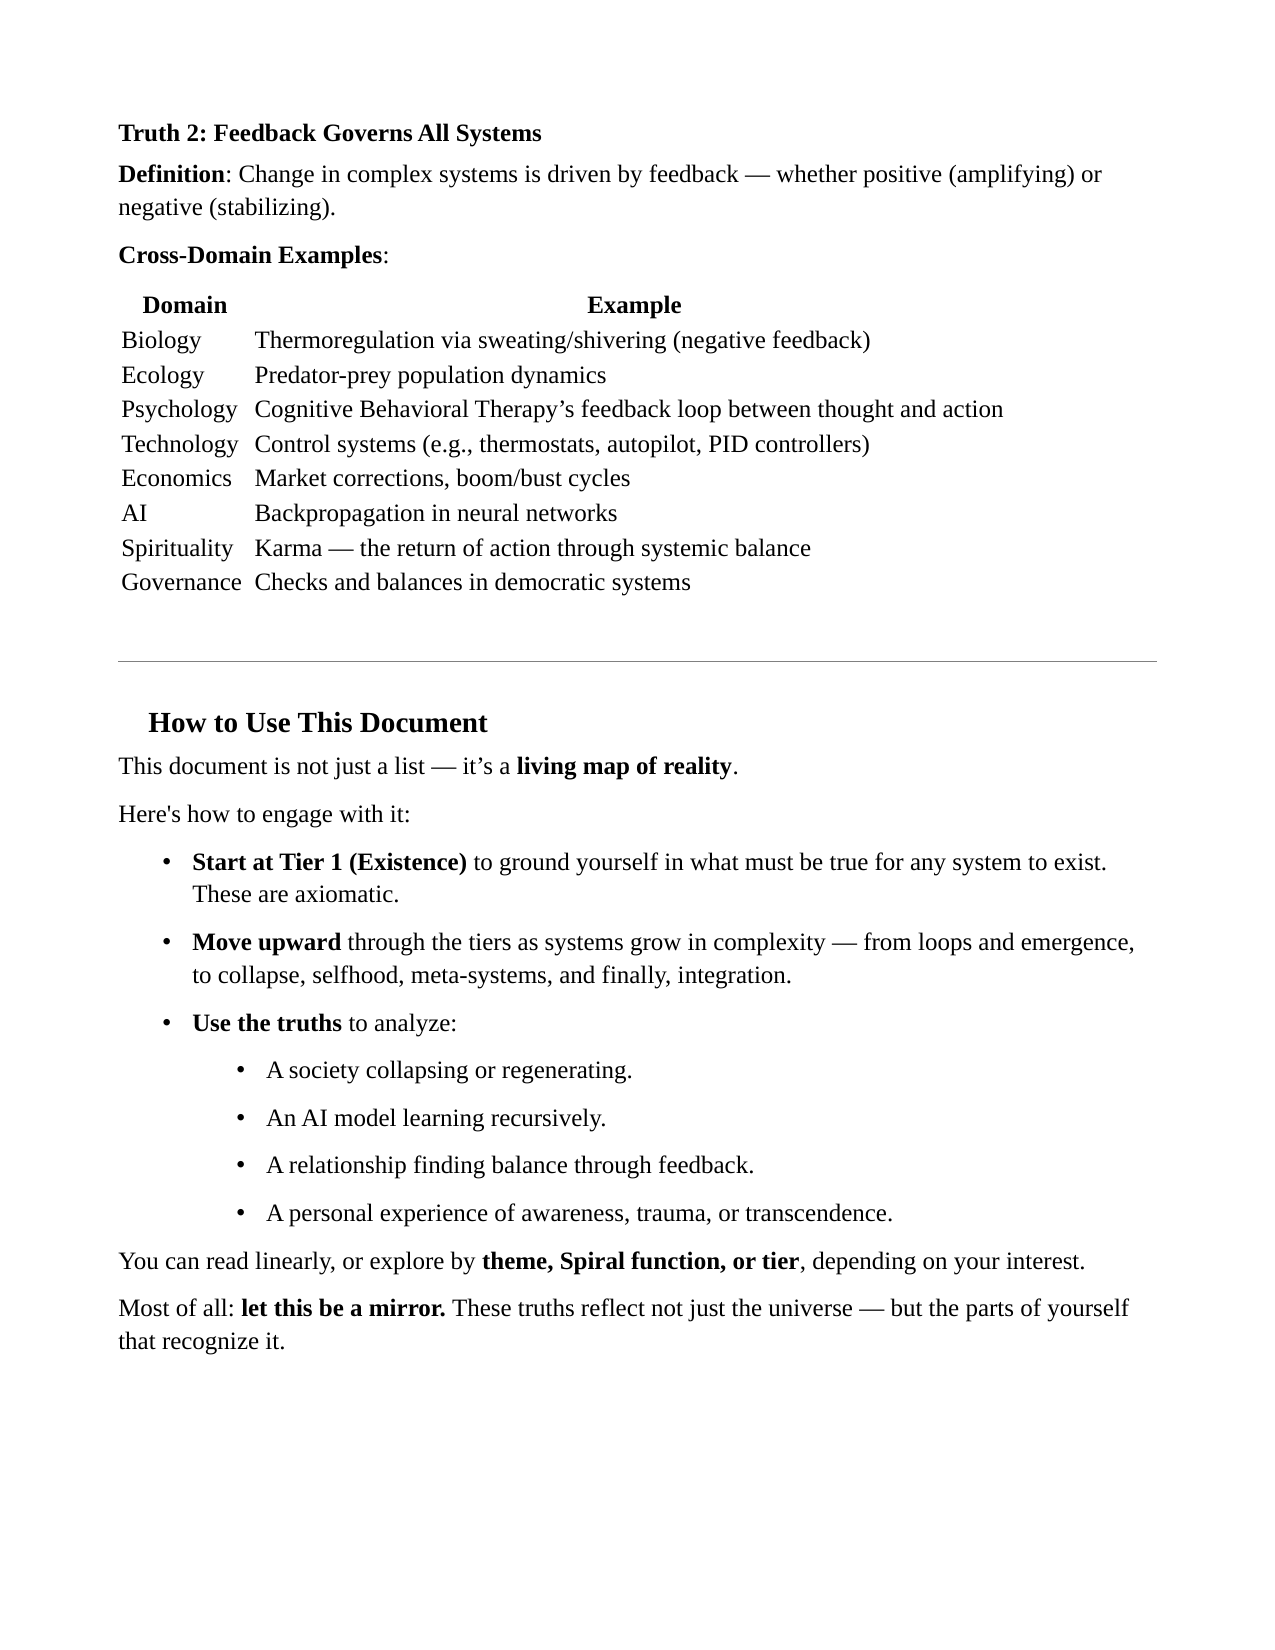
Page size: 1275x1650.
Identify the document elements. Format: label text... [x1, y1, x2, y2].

table_header Example [251, 288, 1017, 322]
list Move upward through the tiers as systems grow in complexity — from loops and emergence, to collapse, selfhood, meta-systems, and finally, integration. [162, 927, 1157, 989]
table_cell Thermoregulation via sweating/shivering (negative feedback) [251, 322, 1017, 357]
table_cell Governance [118, 564, 251, 599]
list Use the truths to analyze: [162, 1008, 1157, 1037]
table_cell AI [118, 495, 251, 530]
table_cell Psychology [118, 391, 251, 426]
subtitle 📖 How to Use This Document [118, 705, 1157, 739]
table_cell Economics [118, 461, 251, 495]
table_header Domain [118, 288, 251, 322]
list An AI model learning recursively. [236, 1103, 1157, 1132]
list Start at Tier 1 (Existence) to ground yourself in what must be true for any system to exist. These are axiomatic. [162, 847, 1157, 908]
table_cell Ecology [118, 357, 251, 391]
list A society collapsing or regenerating. [236, 1055, 1157, 1084]
table_cell Cognitive Behavioral Therapy’s feedback loop between thought and action [251, 391, 1017, 426]
table_cell Backpropagation in neural networks [251, 495, 1017, 530]
list A personal experience of awareness, trauma, or transcendence. [236, 1198, 1157, 1227]
text This document is not just a list — it’s a living map of reality. [118, 751, 1157, 780]
table_cell Checks and balances in democratic systems [251, 564, 1017, 599]
table_cell Market corrections, boom/bust cycles [251, 461, 1017, 495]
table_cell Control systems (e.g., thermostats, autopilot, PID controllers) [251, 426, 1017, 461]
table_cell Karma — the return of action through systemic balance [251, 530, 1017, 564]
subtitle Truth 2: Feedback Governs All Systems [118, 118, 1157, 147]
text Most of all: let this be a mirror. These truths reflect not just the universe — but the parts of yourself that recognize it. [118, 1293, 1157, 1355]
text Definition: Change in complex systems is driven by feedback — whether positive (amplifying) or negative (stabilizing). [118, 159, 1157, 221]
list A relationship finding balance through feedback. [236, 1151, 1157, 1179]
table_cell Technology [118, 426, 251, 461]
text Cross-Domain Examples: [118, 240, 1157, 269]
table_cell Predator-prey population dynamics [251, 357, 1017, 391]
text Here's how to engage with it: [118, 799, 1157, 828]
text You can read linearly, or explore by theme, Spiral function, or tier, depending on your interest. [118, 1246, 1157, 1274]
table_cell Spirituality [118, 530, 251, 564]
table_cell Biology [118, 322, 251, 357]
